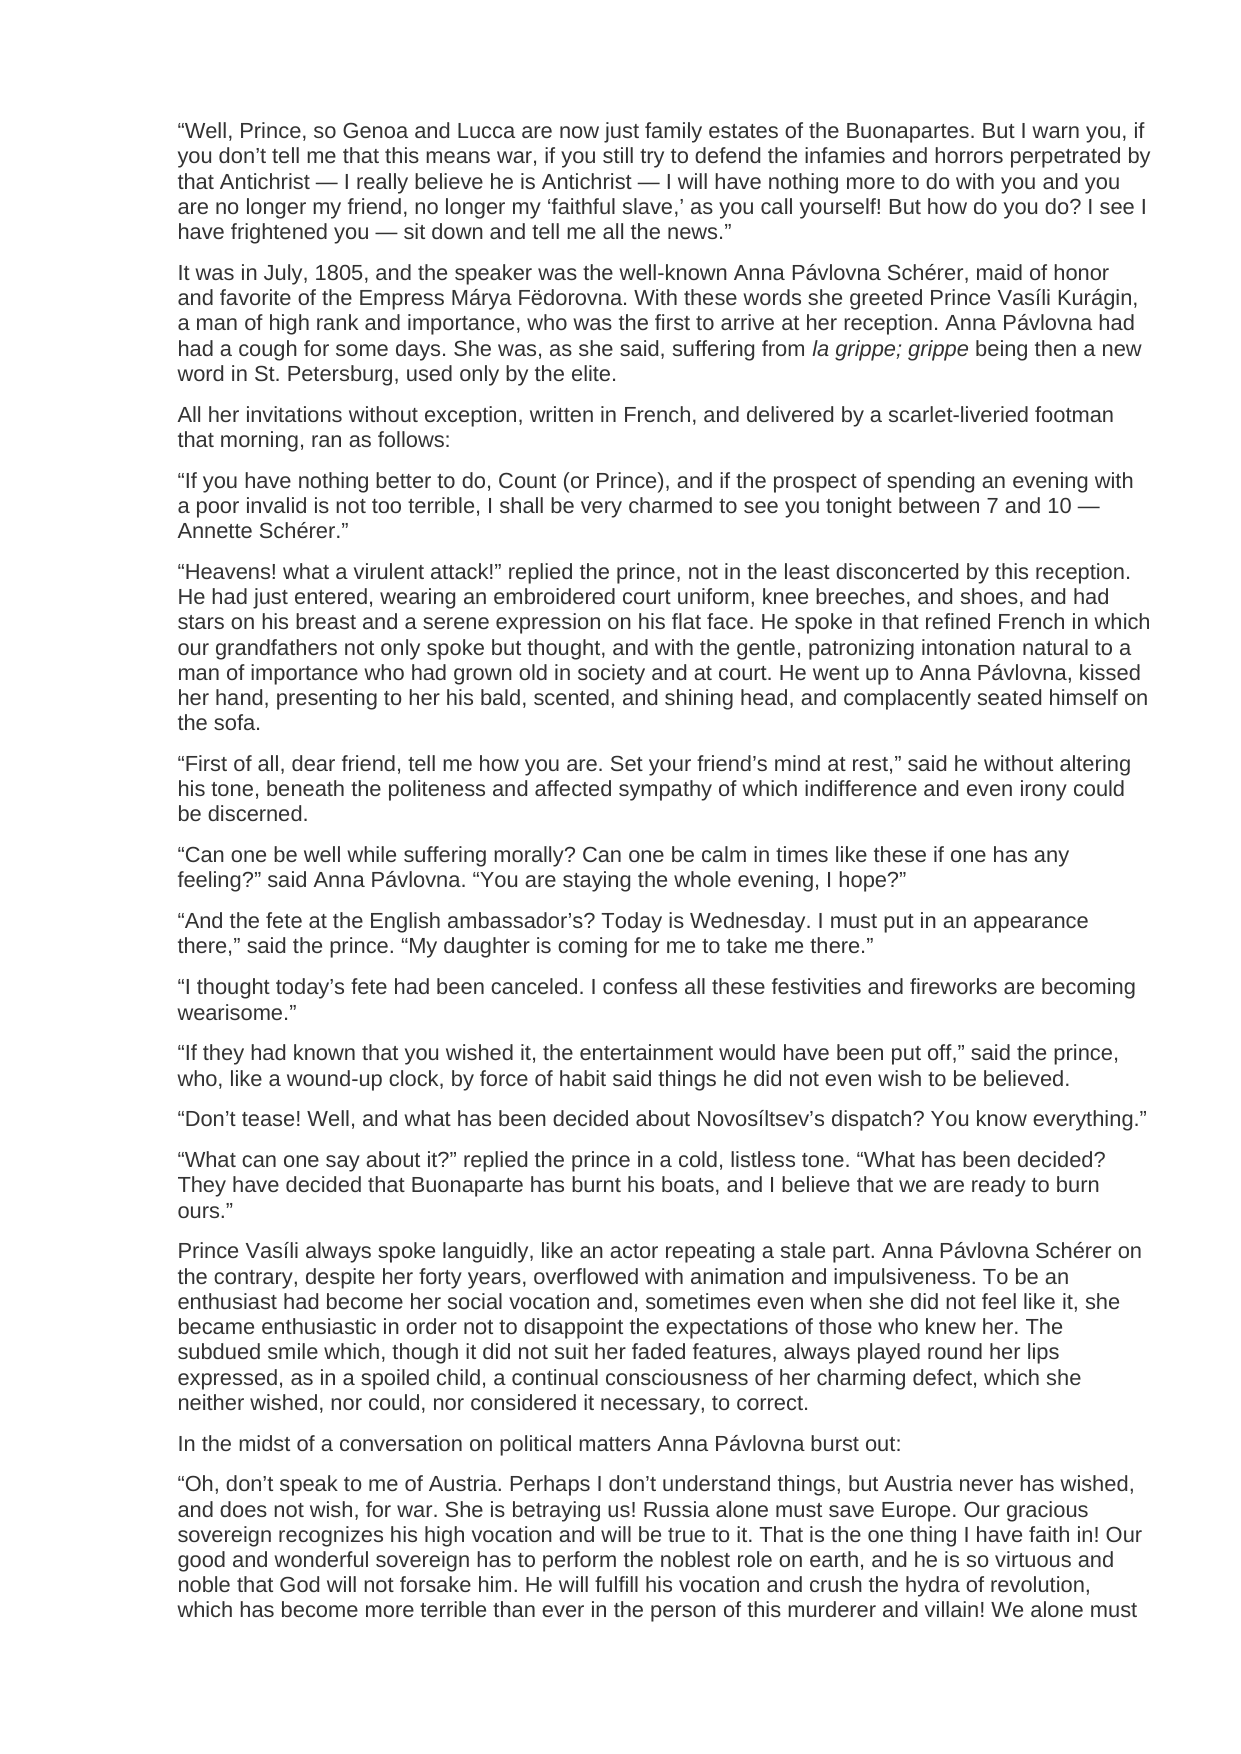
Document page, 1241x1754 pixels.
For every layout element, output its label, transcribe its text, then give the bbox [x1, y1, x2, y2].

text “Oh, don’t speak to me of Austria. Perhaps I don’t understand things, but Austria never has wished, and does not wish, for war. She is betraying us! Russia alone must save Europe. Our gracious sovereign recognizes his high vocation and will be true to it. That is the one thing I have faith in! Our good and wonderful sovereign has to perform the noblest role on earth, and he is so virtuous and noble that God will not forsake him. He will fulfill his vocation and crush the hydra of revolution, which has become more terrible than ever in the person of this murderer and villain! We alone must [177, 1471, 1152, 1622]
text “What can one say about it?” replied the prince in a cold, listless tone. “What has been decided? They have decided that Buonaparte has burnt his boats, and I believe that we are ready to burn ours.” [177, 1147, 1152, 1223]
text In the midst of a conversation on political matters Anna Pávlovna burst out: [177, 1430, 1152, 1456]
text “Don’t tease! Well, and what has been decided about Novosíltsev’s dispatch? You know everything.” [177, 1106, 1152, 1131]
text It was in July, 1805, and the speaker was the well-known Anna Pávlovna Schérer, maid of honor and favorite of the Empress Márya Fëdorovna. With these words she greeted Prince Vasíli Kurágin, a man of high rank and importance, who was the first to arrive at her reception. Anna Pávlovna had had a cough for some days. She was, as she said, suffering from la grippe; grippe being then a new word in St. Petersburg, used only by the elite. [177, 260, 1152, 386]
text “Well, Prince, so Genoa and Lucca are now just family estates of the Buonapartes. But I warn you, if you don’t tell me that this means war, if you still try to defend the infamies and horrors perpetrated by that Antichrist — I really believe he is Antichrist — I will have nothing more to do with you and you are no longer my friend, no longer my ‘faithful slave,’ as you call yourself! But how do you do? I see I have frightened you — sit down and tell me all the news.” [177, 118, 1152, 244]
text “If they had known that you wished it, the entertainment would have been put off,” said the prince, who, like a wound-up clock, by force of habit said things he did not even wish to be believed. [177, 1040, 1152, 1091]
text All her invitations without exception, written in French, and delivered by a scarlet-liveried footman that morning, ran as follows: [177, 401, 1152, 452]
text “Can one be well while suffering morally? Can one be calm in times like these if one has any feeling?” said Anna Pávlovna. “You are staying the whole evening, I hope?” [177, 842, 1152, 892]
text Prince Vasíli always spoke languidly, like an actor repeating a stale part. Anna Pávlovna Schérer on the contrary, despite her forty years, overflowed with animation and impulsiveness. To be an enthusiast had become her social vocation and, sometimes even when she did not feel like it, she became enthusiastic in order not to disappoint the expectations of those who knew her. The subdued smile which, though it did not suit her faded features, always played round her lips expressed, as in a spoiled child, a continual consciousness of her charming defect, which she neither wished, nor could, nor considered it necessary, to correct. [177, 1238, 1152, 1415]
text “If you have nothing better to do, Count (or Prince), and if the prospect of spending an evening with a poor invalid is not too terrible, I shall be very charmed to see you tonight between 7 and 10 — Annette Schérer.” [177, 467, 1152, 543]
text “I thought today’s fete had been canceled. I confess all these festivities and fireworks are becoming wearisome.” [177, 974, 1152, 1024]
text “And the fete at the English ambassador’s? Today is Wednesday. I must put in an appearance there,” said the prince. “My daughter is coming for me to take me there.” [177, 908, 1152, 958]
text “First of all, dear friend, tell me how you are. Set your friend’s mind at rest,” said he without altering his tone, beneath the politeness and affected sympathy of which indifference and even irony could be discerned. [177, 751, 1152, 826]
text “Heavens! what a virulent attack!” replied the prince, not in the least disconcerted by this reception. He had just entered, wearing an embroidered court uniform, knee breeches, and shoes, and had stars on his breast and a serene expression on his flat face. He spoke in that refined French in which our grandfathers not only spoke but thought, and with the gentle, patronizing intonation natural to a man of importance who had grown old in society and at court. He went up to Anna Pávlovna, kissed her hand, presenting to her his bald, scented, and shining head, and complacently seated himself on the sofa. [177, 559, 1152, 735]
